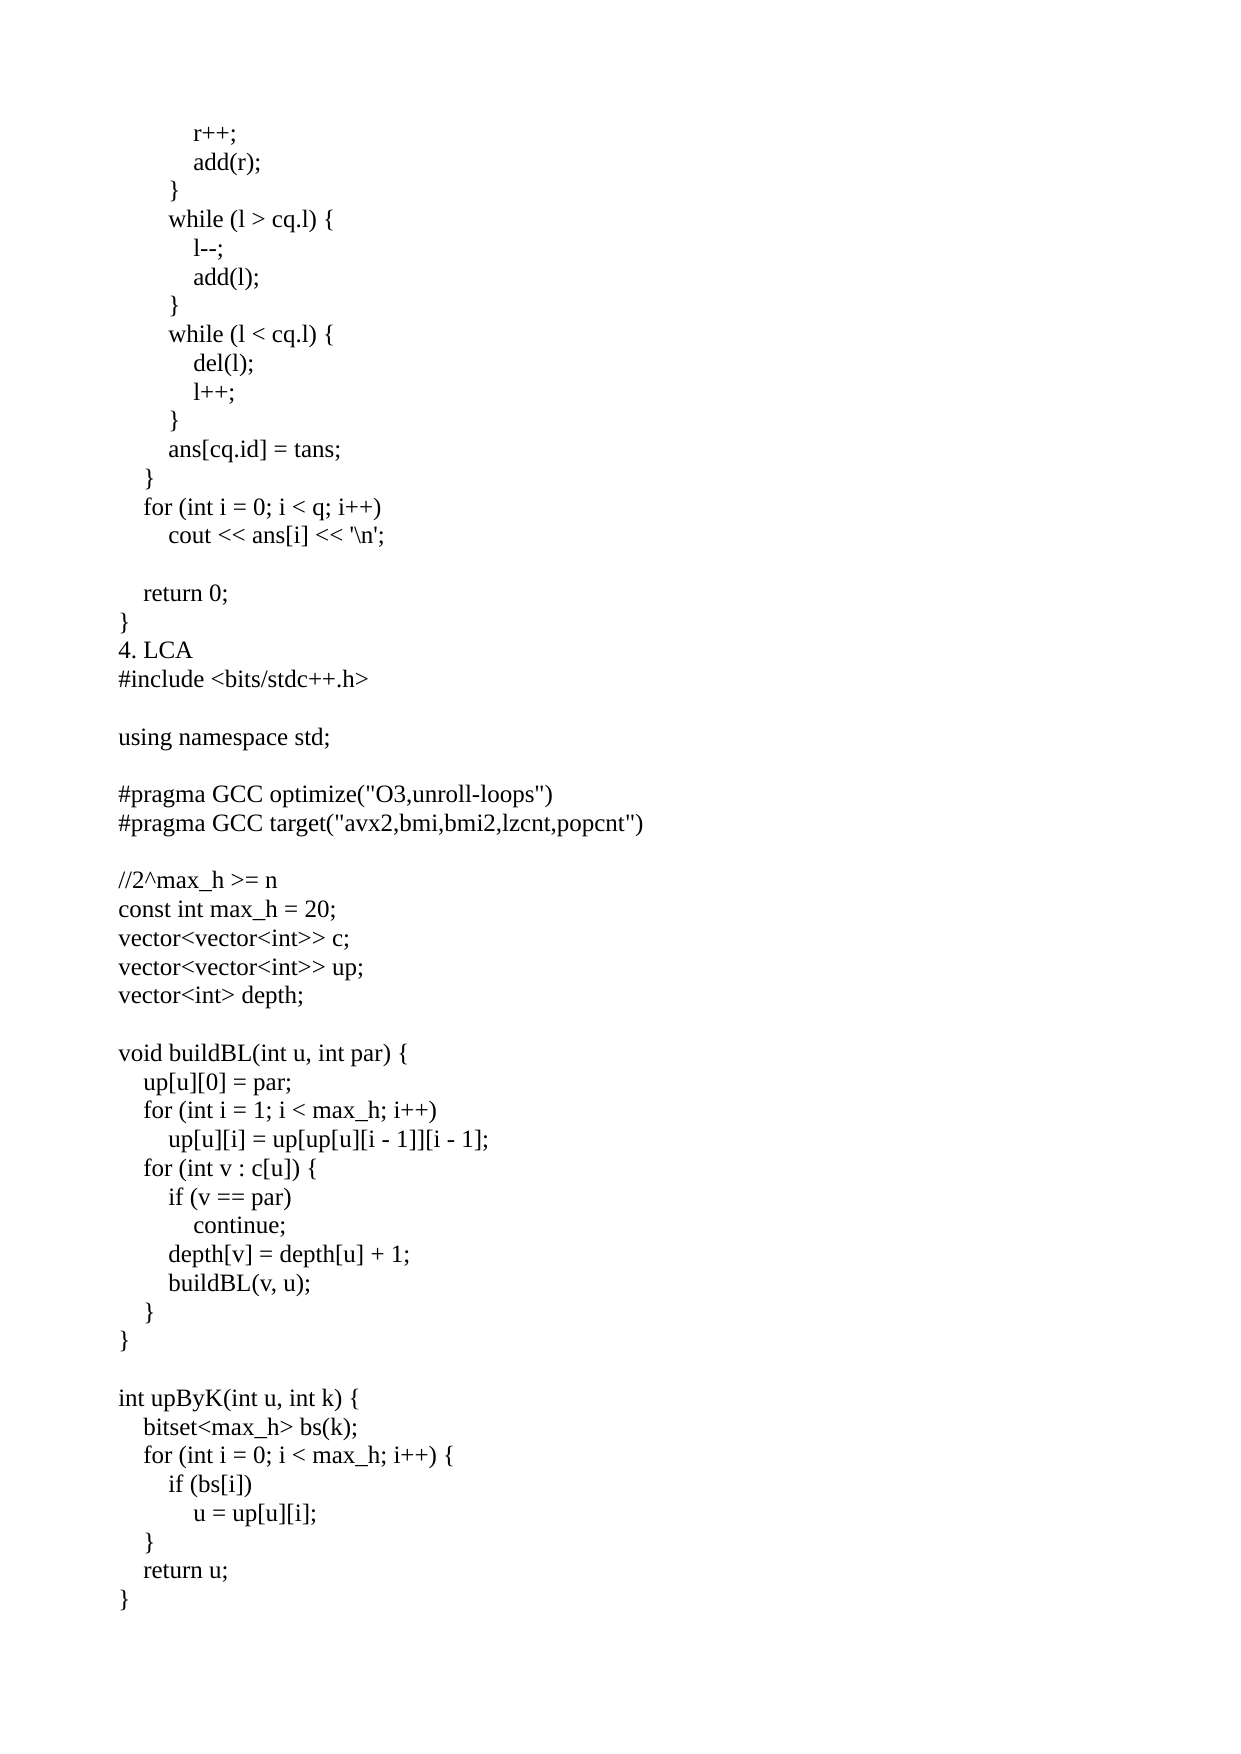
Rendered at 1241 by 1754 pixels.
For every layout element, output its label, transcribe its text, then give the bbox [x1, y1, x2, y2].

text for (int v : c[u]) { [118, 1153, 1122, 1182]
text depth[v] = depth[u] + 1; [118, 1239, 1122, 1268]
text up[u][i] = up[up[u][i - 1]][i - 1]; [118, 1124, 1122, 1153]
text void buildBL(int u, int par) { [118, 1038, 1122, 1067]
text bitset<max_h> bs(k); [118, 1412, 1122, 1441]
text l--; [118, 233, 1122, 262]
text buildBL(v, u); [118, 1268, 1122, 1297]
text #pragma GCC optimize("O3,unroll-loops") [118, 779, 1122, 808]
text } [118, 1297, 1122, 1326]
text } [118, 406, 1122, 434]
text //2^max_h >= n [118, 866, 1122, 894]
text } [118, 1527, 1122, 1556]
text continue; [118, 1211, 1122, 1239]
text while (l > cq.l) { [118, 204, 1122, 233]
text ans[cq.id] = tans; [118, 434, 1122, 463]
text vector<int> depth; [118, 981, 1122, 1009]
text for (int i = 0; i < max_h; i++) { [118, 1441, 1122, 1469]
text if (bs[i]) [118, 1469, 1122, 1498]
text } [118, 176, 1122, 204]
text while (l < cq.l) { [118, 319, 1122, 348]
text cout << ans[i] << '\n'; [118, 521, 1122, 549]
text if (v == par) [118, 1182, 1122, 1211]
text r++; [118, 118, 1122, 147]
text #pragma GCC target("avx2,bmi,bmi2,lzcnt,popcnt") [118, 808, 1122, 837]
text #include <bits/stdc++.h> [118, 664, 1122, 693]
text add(l); [118, 262, 1122, 291]
text } [118, 463, 1122, 492]
text for (int i = 0; i < q; i++) [118, 492, 1122, 521]
text } [118, 607, 1122, 636]
text del(l); [118, 348, 1122, 377]
text for (int i = 1; i < max_h; i++) [118, 1096, 1122, 1124]
text } [118, 1326, 1122, 1354]
text const int max_h = 20; [118, 894, 1122, 923]
text int upByK(int u, int k) { [118, 1383, 1122, 1412]
text vector<vector<int>> up; [118, 952, 1122, 981]
text up[u][0] = par; [118, 1067, 1122, 1096]
text return 0; [118, 578, 1122, 607]
text } [118, 291, 1122, 319]
text 4. LCA [118, 636, 1122, 664]
text } [118, 1584, 1122, 1613]
text add(r); [118, 147, 1122, 176]
text u = up[u][i]; [118, 1498, 1122, 1527]
text vector<vector<int>> c; [118, 923, 1122, 952]
text l++; [118, 377, 1122, 406]
text return u; [118, 1556, 1122, 1584]
text using namespace std; [118, 722, 1122, 751]
